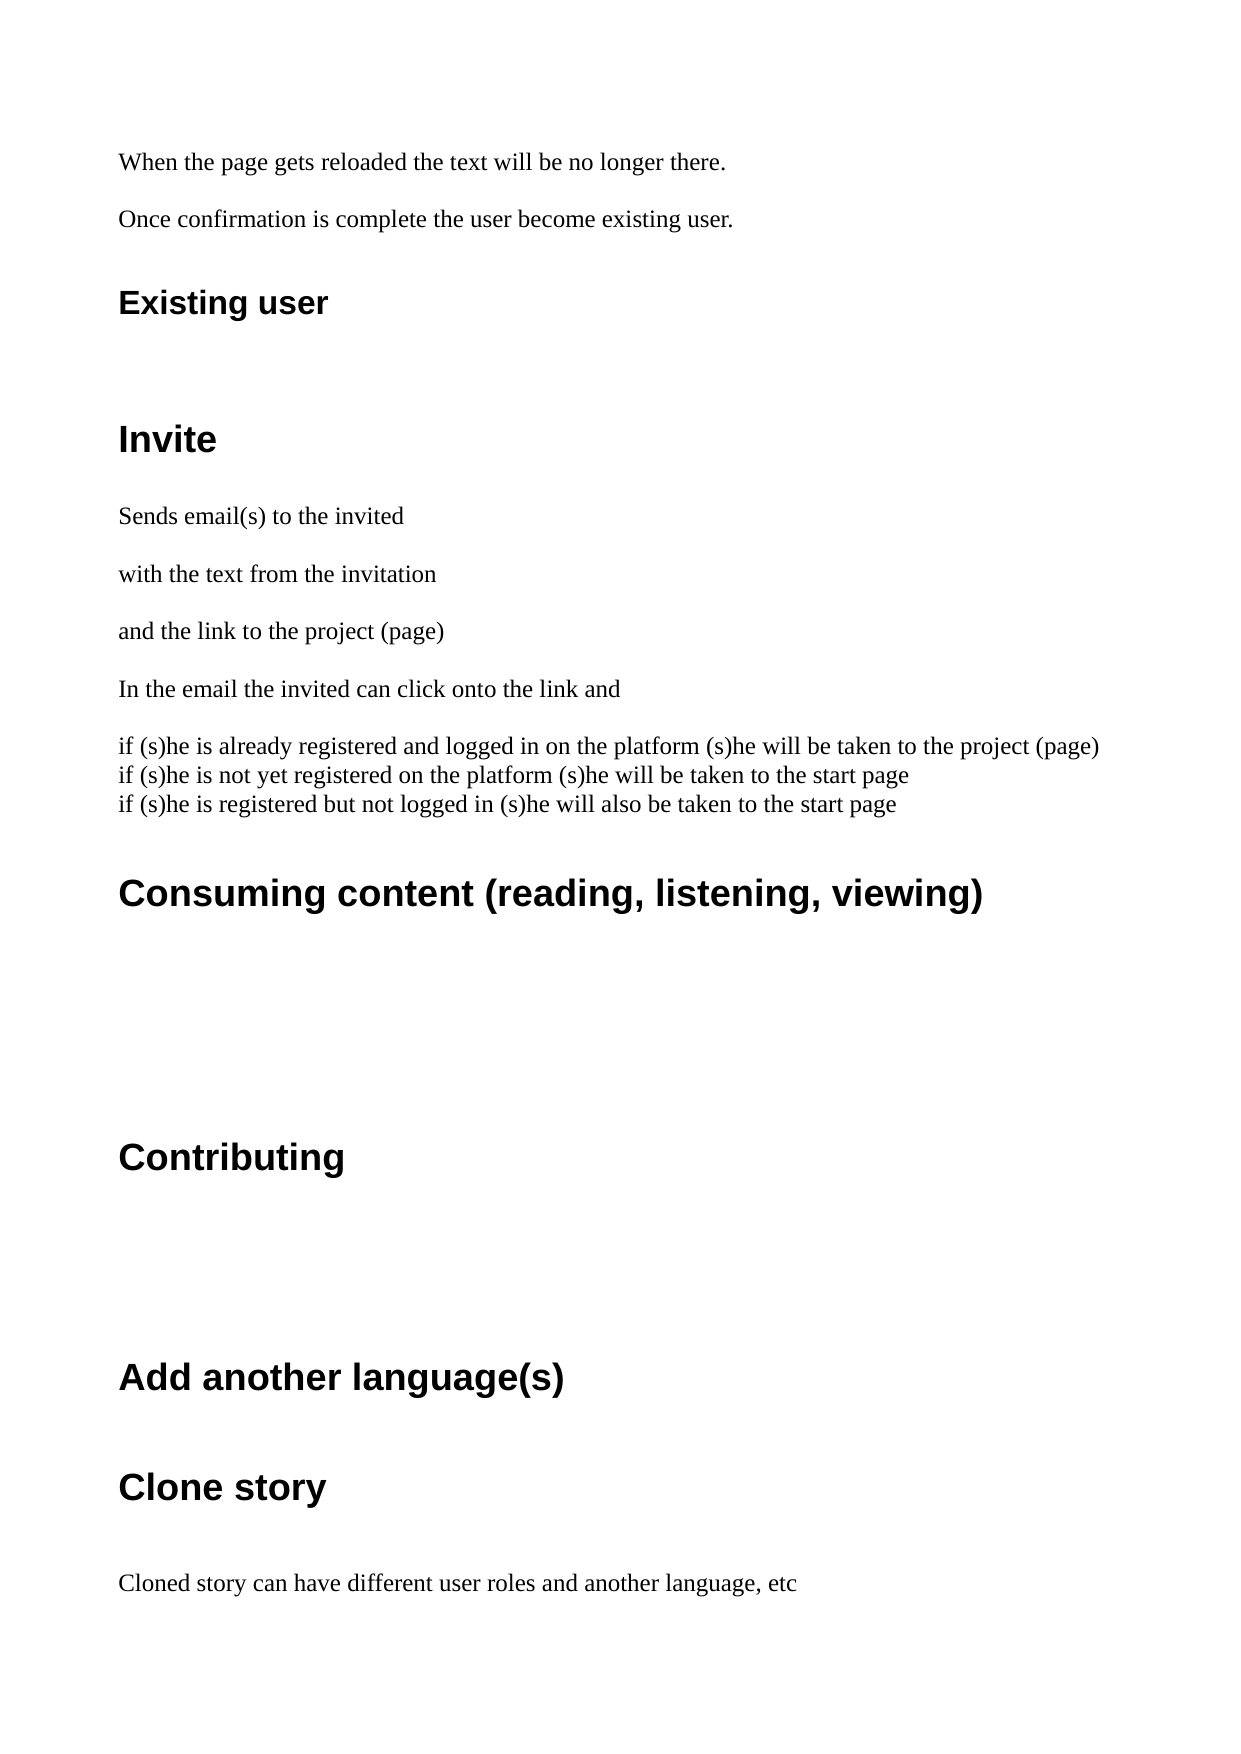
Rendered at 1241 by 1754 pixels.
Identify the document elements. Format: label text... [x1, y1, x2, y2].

text Once confirmation is complete the user become existing user. [118, 204, 1122, 233]
text if (s)he is registered but not logged in (s)he will also be taken to the start page [118, 789, 1122, 817]
subtitle Add another language(s) [118, 1311, 1122, 1398]
text When the page gets reloaded the text will be no longer there. [118, 147, 1122, 176]
text and the link to the project (page) [118, 616, 1122, 645]
subtitle Invite [118, 416, 1122, 460]
subtitle Contributing [118, 1135, 1122, 1178]
text In the email the invited can click onto the link and [118, 674, 1122, 702]
text if (s)he is already registered and logged in on the platform (s)he will be taken to the project (page) [118, 731, 1122, 760]
text Sends email(s) to the invited [118, 501, 1122, 530]
text if (s)he is not yet registered on the platform (s)he will be taken to the start page [118, 760, 1122, 789]
text with the text from the invitation [118, 559, 1122, 587]
subtitle Existing user [118, 283, 1122, 321]
subtitle Consuming content (reading, listening, viewing) [118, 871, 1122, 1002]
text Cloned story can have different user roles and another language, etc [118, 1568, 1122, 1597]
subtitle Clone story [118, 1465, 1122, 1508]
